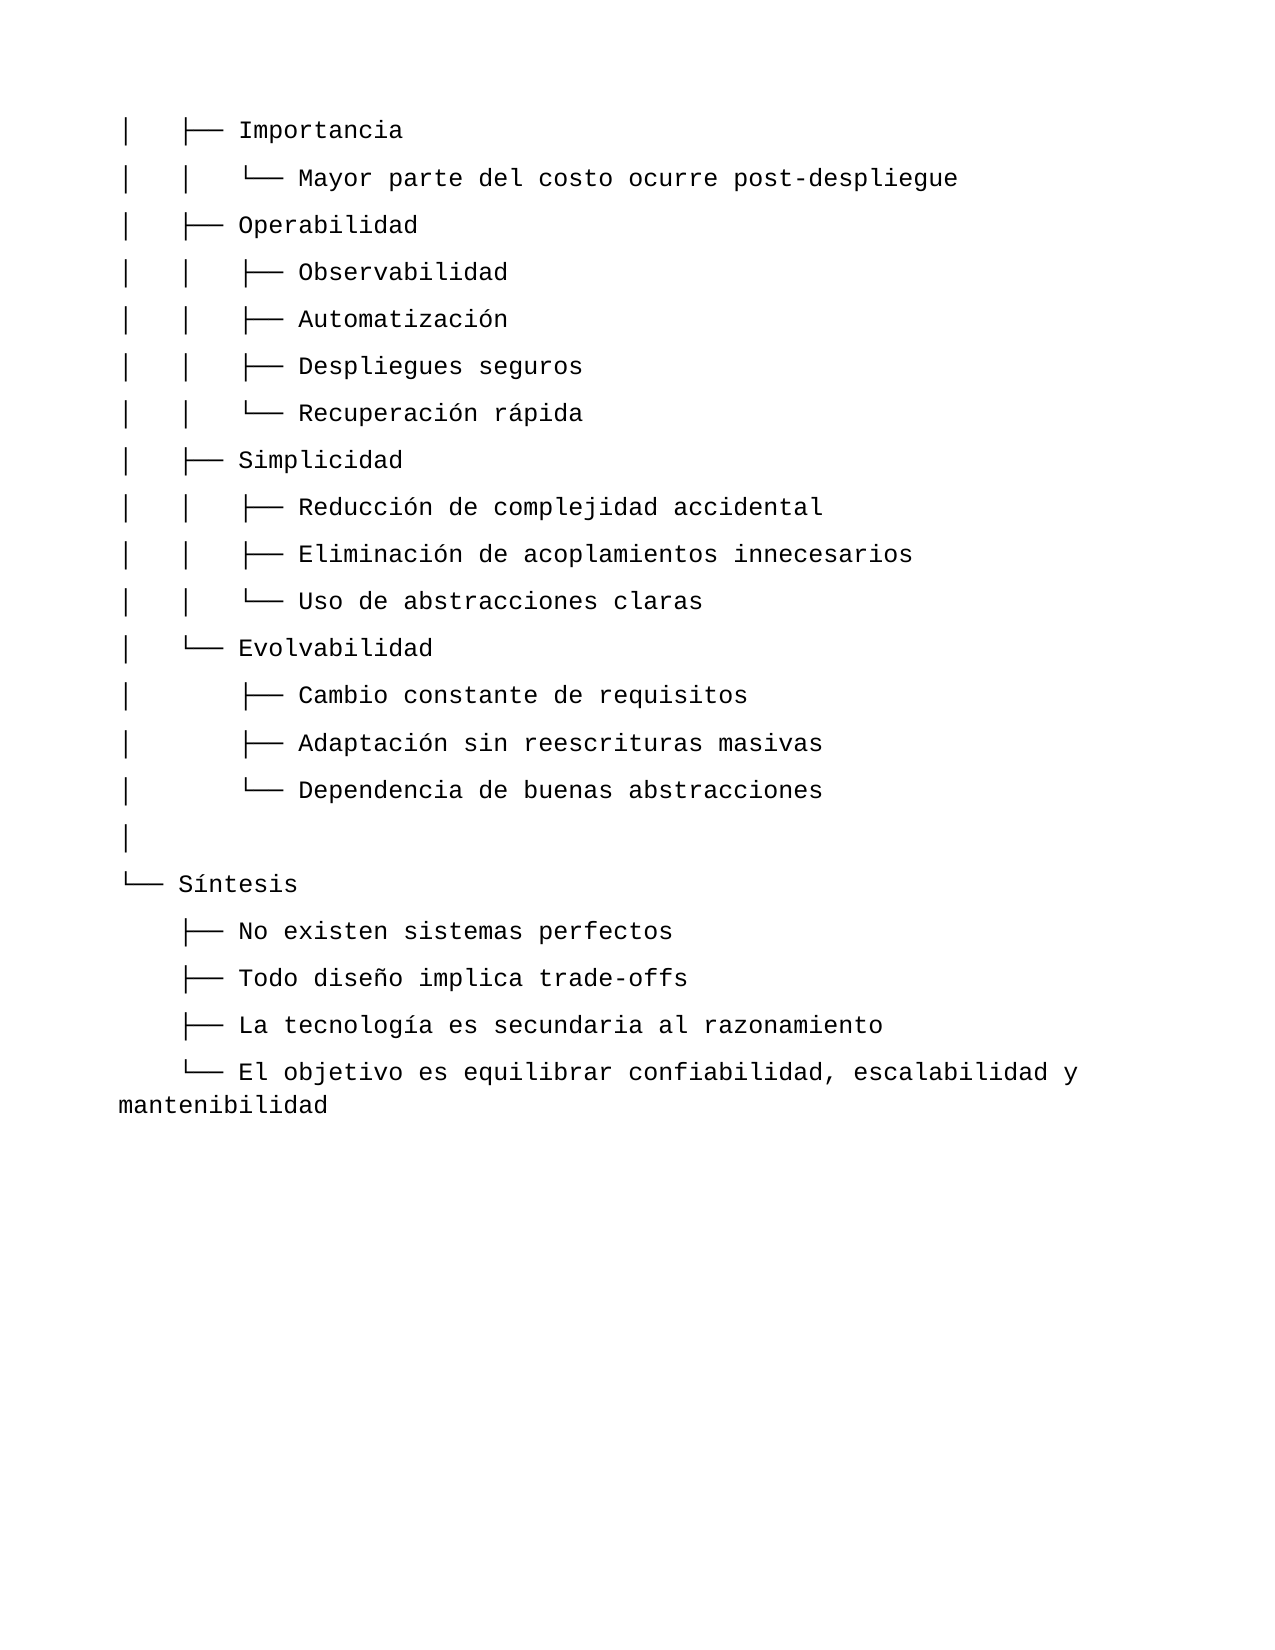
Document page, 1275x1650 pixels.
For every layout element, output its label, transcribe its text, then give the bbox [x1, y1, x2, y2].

text │ │ ├── Eliminación de acoplamientos innecesarios [126, 542, 185, 570]
text │ [126, 824, 1157, 853]
text ├── Todo diseño implica trade-offs [118, 966, 185, 994]
text │ │ ├── Observabilidad [246, 259, 1157, 288]
text └── El objetivo es equilibrar confiabilidad, escalabilidad y mantenibilidad [118, 1060, 1157, 1121]
text │ ├── Operabilidad [186, 212, 1157, 241]
text │ ├── Adaptación sin reescrituras masivas [246, 730, 1157, 758]
text ├── La tecnología es secundaria al razonamiento [118, 1013, 185, 1041]
text │ ├── Operabilidad [126, 212, 185, 241]
text │ │ └── Mayor parte del costo ocurre post-despliegue [126, 165, 185, 193]
text ├── Todo diseño implica trade-offs [186, 966, 1157, 994]
text │ │ ├── Despliegues seguros [186, 353, 245, 382]
text │ │ ├── Reducción de complejidad accidental [126, 495, 185, 523]
text ├── La tecnología es secundaria al razonamiento [186, 1013, 1157, 1041]
text │ ├── Importancia [126, 118, 185, 146]
text │ │ ├── Eliminación de acoplamientos innecesarios [246, 542, 1157, 570]
text │ │ ├── Automatización [246, 306, 1157, 335]
text │ ├── Simplicidad [186, 448, 1157, 476]
text │ │ ├── Eliminación de acoplamientos innecesarios [186, 542, 245, 570]
text │ │ └── Recuperación rápida [186, 401, 1157, 429]
text │ └── Evolvabilidad [126, 636, 1157, 664]
text │ │ ├── Despliegues seguros [126, 353, 185, 382]
text │ ├── Adaptación sin reescrituras masivas [126, 730, 245, 758]
text │ [118, 824, 125, 853]
text └── Síntesis [118, 871, 1157, 900]
text │ ├── Simplicidad [126, 448, 185, 476]
text │ ├── Cambio constante de requisitos [246, 683, 1157, 711]
text │ │ ├── Automatización [186, 306, 245, 335]
text ├── No existen sistemas perfectos [186, 918, 1157, 947]
text │ ├── Cambio constante de requisitos [126, 683, 245, 711]
text │ │ └── Uso de abstracciones claras [126, 589, 185, 617]
text │ │ ├── Automatización [126, 306, 185, 335]
text │ │ ├── Reducción de complejidad accidental [246, 495, 1157, 523]
text │ └── Dependencia de buenas abstracciones [126, 777, 1157, 806]
text │ │ └── Mayor parte del costo ocurre post-despliegue [186, 165, 1157, 193]
text │ │ └── Uso de abstracciones claras [186, 589, 1157, 617]
text │ │ ├── Reducción de complejidad accidental [186, 495, 245, 523]
text │ │ ├── Observabilidad [126, 259, 185, 288]
text │ │ ├── Observabilidad [186, 259, 245, 288]
text ├── No existen sistemas perfectos [118, 918, 185, 947]
text │ │ ├── Despliegues seguros [246, 353, 1157, 382]
text │ │ └── Recuperación rápida [126, 401, 185, 429]
text │ ├── Importancia [186, 118, 1157, 146]
